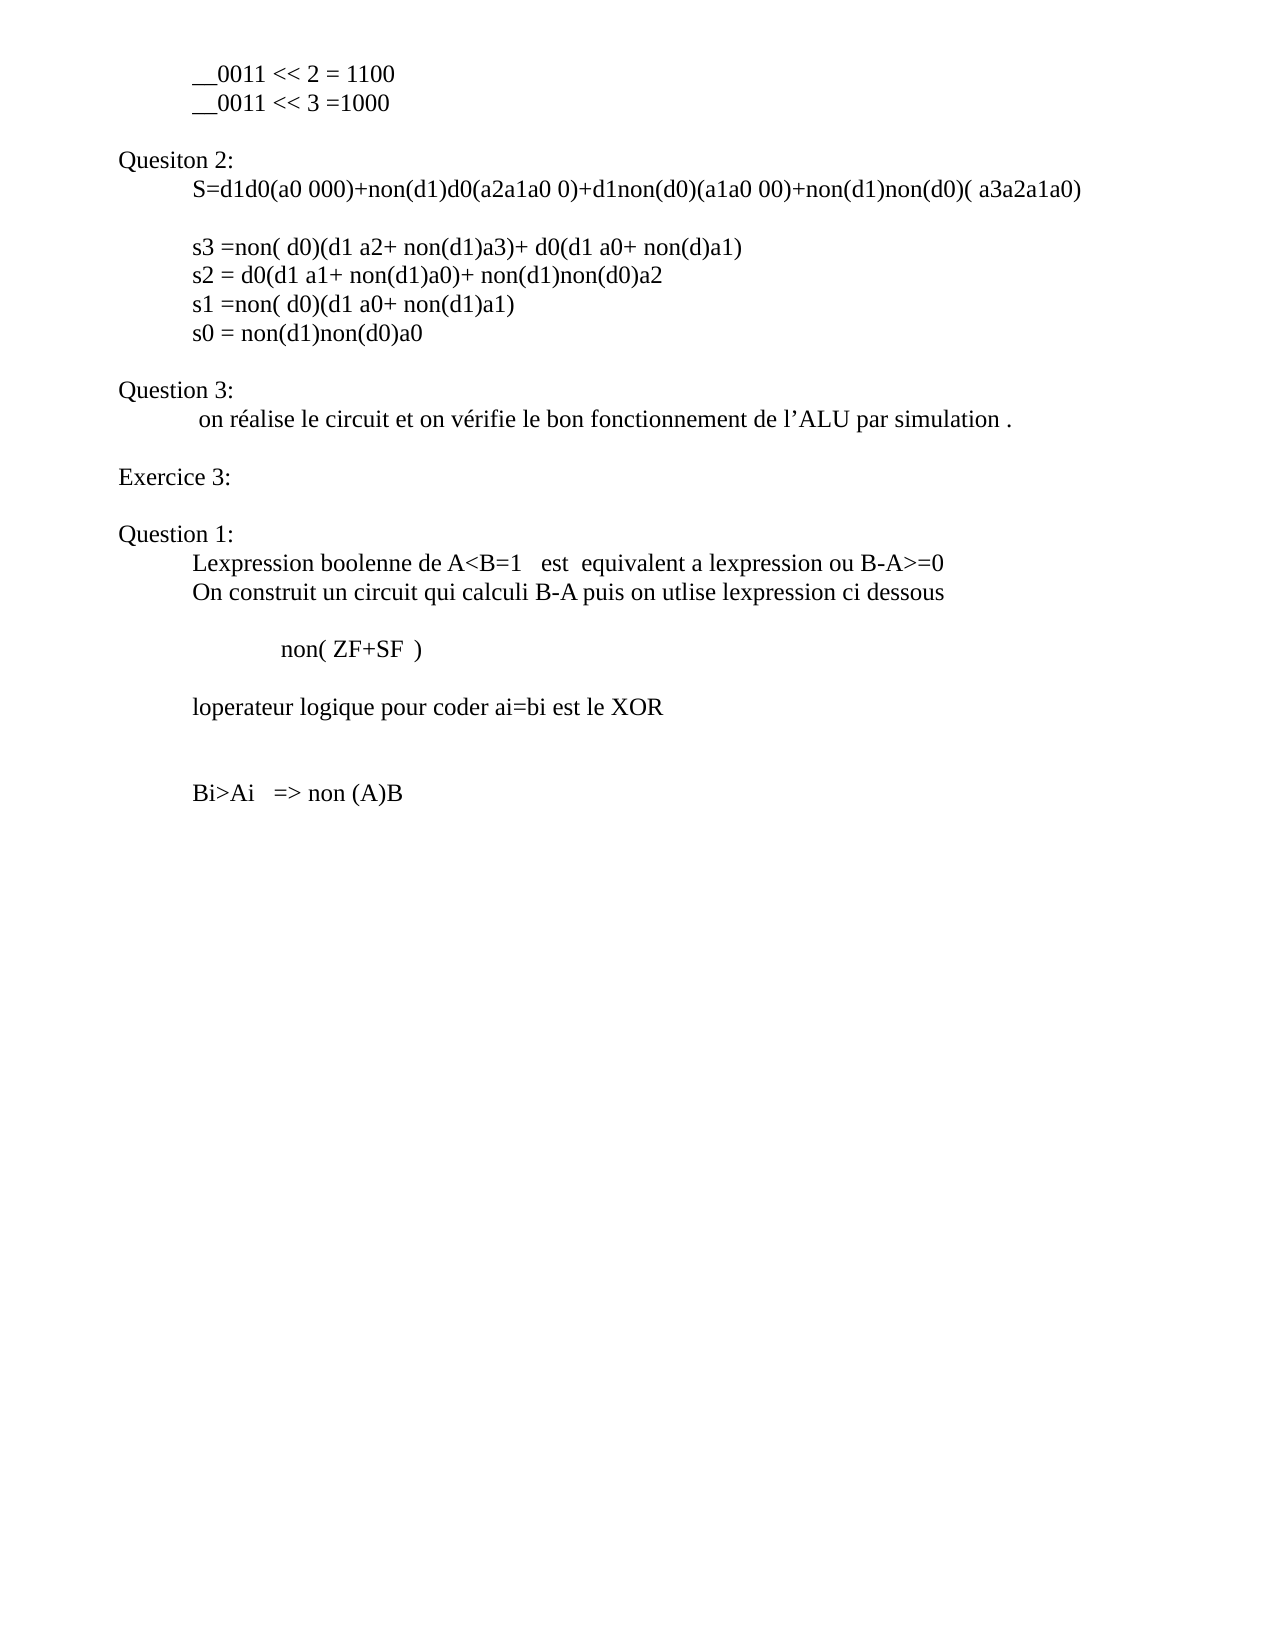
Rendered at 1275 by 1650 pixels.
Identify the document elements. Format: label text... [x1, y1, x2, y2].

text s1 =non( d0)(d1 a0+ non(d1)a1) [118, 289, 1157, 318]
text s3 =non( d0)(d1 a2+ non(d1)a3)+ d0(d1 a0+ non(d)a1) [118, 232, 1157, 260]
text __0011 << 3 =1000 [118, 88, 1157, 117]
text Exercice 3: [118, 462, 1157, 490]
text Question 1: [118, 519, 1157, 548]
text S=d1d0(a0 000)+non(d1)d0(a2a1a0 0)+d1non(d0)(a1a0 00)+non(d1)non(d0)( a3a2a1a0) [118, 174, 1157, 203]
text non( ZF+SF ) [118, 634, 1157, 663]
text Bi>Ai => non (A)B [118, 778, 1157, 807]
text loperateur logique pour coder ai=bi est le XOR [118, 692, 1157, 720]
text On construit un circuit qui calculi B-A puis on utlise lexpression ci dessous [118, 577, 1157, 605]
text on réalise le circuit et on vérifie le bon fonctionnement de l’ALU par simulation . [118, 404, 1157, 433]
text s0 = non(d1)non(d0)a0 [118, 318, 1157, 347]
text s2 = d0(d1 a1+ non(d1)a0)+ non(d1)non(d0)a2 [118, 260, 1157, 289]
text Question 3: [118, 375, 1157, 404]
text __0011 << 2 = 1100 [118, 59, 1157, 88]
text Quesiton 2: [118, 145, 1157, 174]
text Lexpression boolenne de A<B=1 est equivalent a lexpression ou B-A>=0 [118, 548, 1157, 577]
